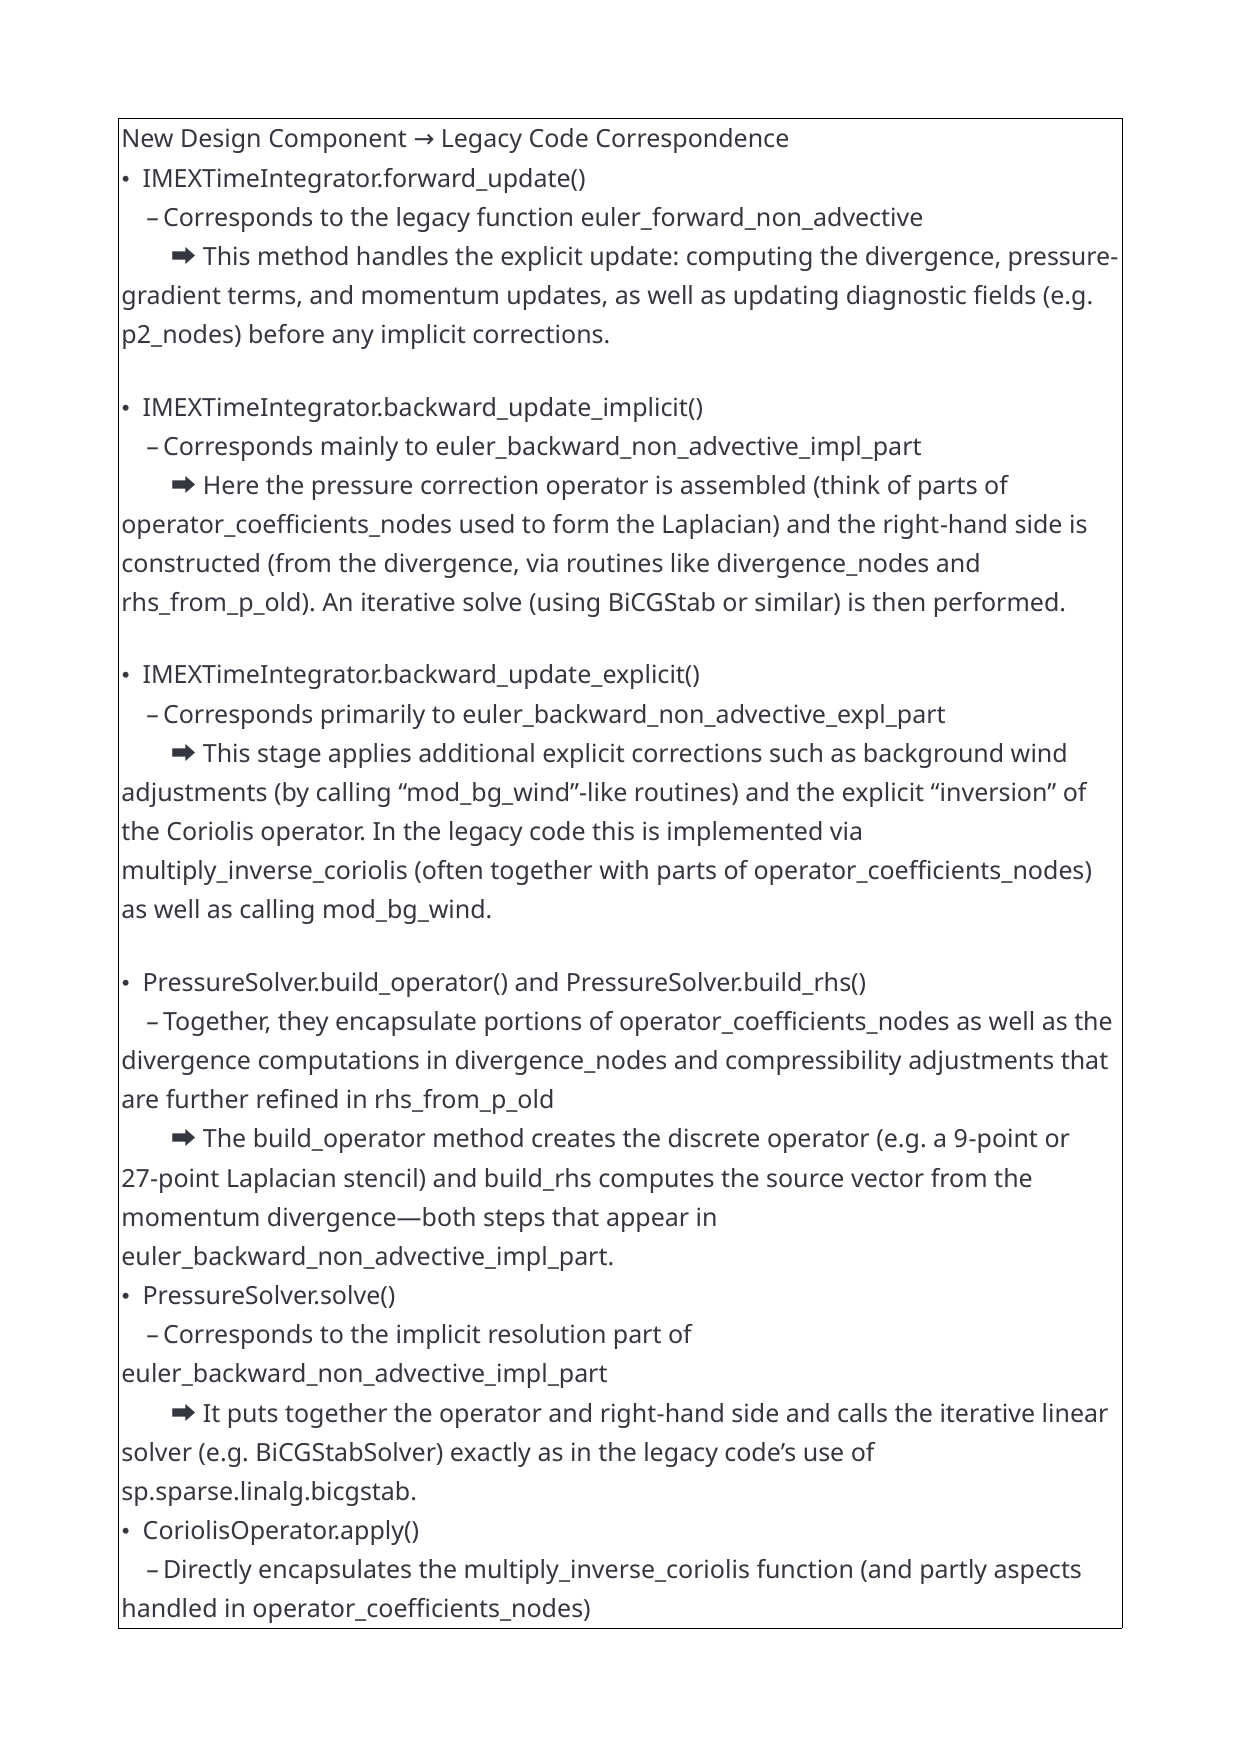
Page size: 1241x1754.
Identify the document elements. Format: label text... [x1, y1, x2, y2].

text • PressureSolver.build_operator() and PressureSolver.build_rhs() – Together, they encapsulate portions of operator_coefficients_nodes as well as the divergence computations in divergence_nodes and compressibility adjustments that are further refined in rhs_from_p_old ⮕ The build_operator method creates the discrete operator (e.g. a 9‑point or 27‑point Laplacian stencil) and build_rhs computes the source vector from the momentum divergence—both steps that appear in euler_backward_non_advective_impl_part. [119, 961, 1122, 1273]
text New Design Component → Legacy Code Correspondence [119, 119, 1122, 155]
text • IMEXTimeIntegrator.backward_update_explicit() – Corresponds primarily to euler_backward_non_advective_expl_part ⮕ This stage applies additional explicit corrections such as background wind adjustments (by calling “mod_bg_wind”-like routines) and the explicit “inversion” of the Coriolis operator. In the legacy code this is implemented via multiply_inverse_coriolis (often together with parts of operator_coefficients_nodes) as well as calling mod_bg_wind. [119, 654, 1122, 926]
text • IMEXTimeIntegrator.forward_update() – Corresponds to the legacy function euler_forward_non_advective ⮕ This method handles the explicit update: computing the divergence, pressure‐gradient terms, and momentum updates, as well as updating diagnostic fields (e.g. p2_nodes) before any implicit corrections. [119, 157, 1122, 351]
text • IMEXTimeIntegrator.backward_update_implicit() – Corresponds mainly to euler_backward_non_advective_impl_part ⮕ Here the pressure correction operator is assembled (think of parts of operator_coefficients_nodes used to form the Laplacian) and the right‑hand side is constructed (from the divergence, via routines like divergence_nodes and rhs_from_p_old). An iterative solve (using BiCGStab or similar) is then performed. [119, 386, 1122, 619]
text • PressureSolver.solve() – Corresponds to the implicit resolution part of euler_backward_non_advective_impl_part ⮕ It puts together the operator and right‑hand side and calls the iterative linear solver (e.g. BiCGStabSolver) exactly as in the legacy code’s use of sp.sparse.linalg.bicgstab. [119, 1275, 1122, 1508]
text • CoriolisOperator.apply() – Directly encapsulates the multiply_inverse_coriolis function (and partly aspects handled in operator_coefficients_nodes) [119, 1510, 1122, 1628]
